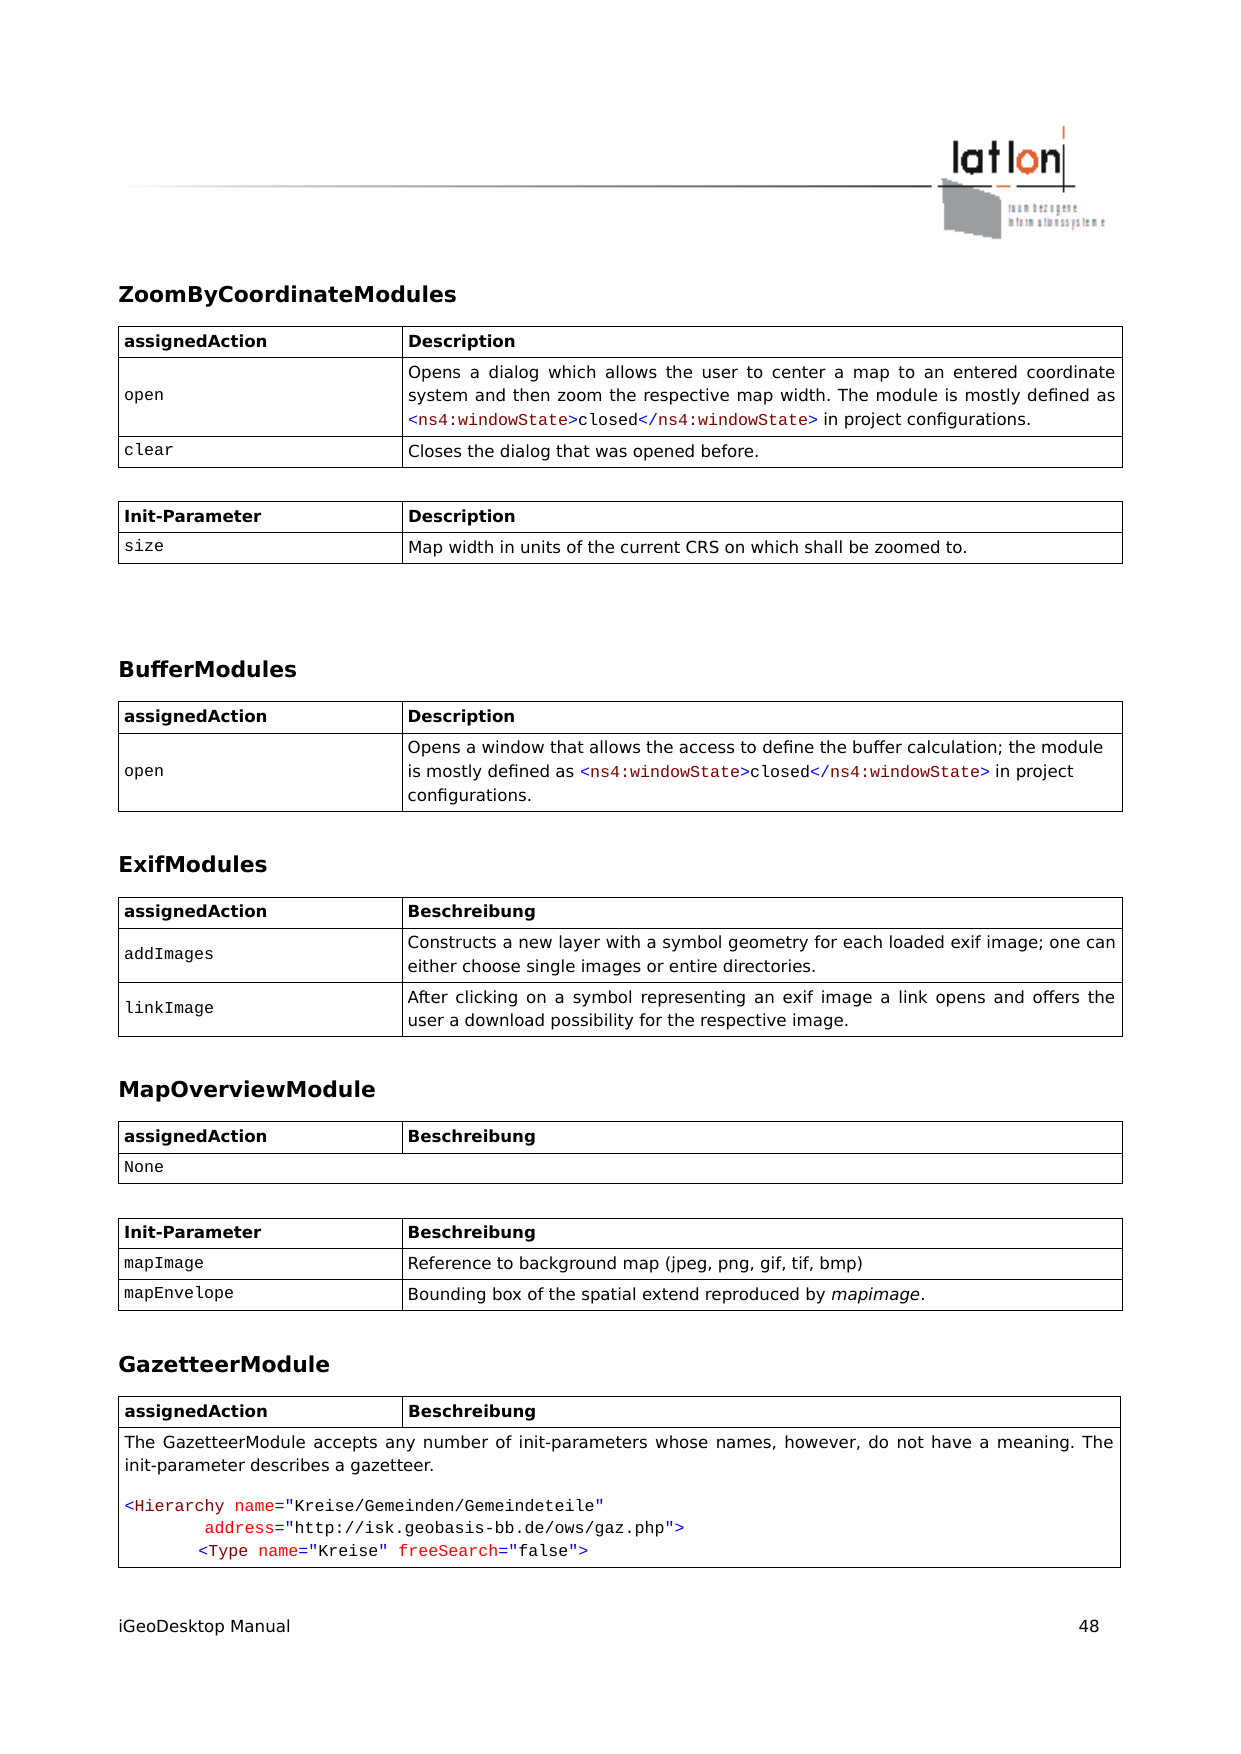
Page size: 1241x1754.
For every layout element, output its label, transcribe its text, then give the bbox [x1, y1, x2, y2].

table_cell mapImage [119, 1249, 402, 1279]
table_header Description [403, 702, 1122, 732]
table_cell The GazetteerModule accepts any number of init-parameters whose names, however, do not have a meaning. The init-parameter describes a gazetteer. <Hierarchy name="Kreise/Gemeinden/Gemeindeteile" address="http://isk.geobasis-bb.de/ows/gaz.php"> <Type name="Kreise" freeSearch="false"> [119, 1428, 1120, 1567]
table_cell open [119, 734, 402, 811]
table_header Description [403, 327, 1122, 357]
table_header Description [403, 502, 1122, 532]
table_header assignedAction [119, 898, 402, 927]
table_cell Reference to background map (jpeg, png, gif, tif, bmp) [403, 1249, 1122, 1279]
table_cell linkImage [119, 983, 402, 1036]
table_header assignedAction [119, 702, 402, 732]
table_header Init-Parameter [119, 1219, 402, 1248]
table_cell addImages [119, 929, 402, 982]
table_header Beschreibung [403, 1219, 1122, 1248]
table_cell Opens a window that allows the access to define the buffer calculation; the module is mostly defined as <ns4:windowState>clo­sed</ns4:windowState> in project configurations. [403, 734, 1122, 811]
table_cell Opens a dialog which allows the user to center a map to an entered coordinate system and then zoom the respective map width. The module is mostly defined as <ns4:window­State>closed</ns4:windowState> in project configurations. [403, 358, 1122, 436]
table_header Init-Parameter [119, 502, 402, 532]
table_header Beschreibung [403, 1397, 1120, 1427]
table_cell size [119, 533, 402, 563]
table_cell Constructs a new layer with a symbol geometry for each loaded exif image; one can either choose single images or entire directories. [403, 929, 1122, 982]
picture [122, 126, 1111, 244]
subtitle GazetteerModule [118, 1352, 1122, 1377]
table_cell clear [119, 437, 402, 467]
subtitle MapOverviewModule [118, 1077, 1122, 1103]
subtitle BufferModules [118, 657, 1122, 683]
table_header Beschreibung [403, 1122, 1122, 1152]
table_cell Closes the dialog that was opened before. [403, 437, 1122, 467]
table_cell open [119, 358, 402, 436]
table_header assignedAction [119, 1397, 402, 1427]
table_cell After clicking on a symbol representing an exif image a link opens and offers the user a download possibility for the respective image. [403, 983, 1122, 1036]
table_cell mapEnvelope [119, 1280, 402, 1310]
table_cell None [119, 1154, 1122, 1183]
table_header Beschreibung [403, 898, 1122, 927]
subtitle ZoomByCoordinateModules [118, 282, 1122, 307]
subtitle ExifModules [118, 852, 1122, 878]
table_cell Bounding box of the spatial extend reproduced by mapimage. [403, 1280, 1122, 1310]
table_cell Map width in units of the current CRS on which shall be zoomed to. [403, 533, 1122, 563]
table_header assignedAction [119, 327, 402, 357]
table_header assignedAction [119, 1122, 402, 1152]
